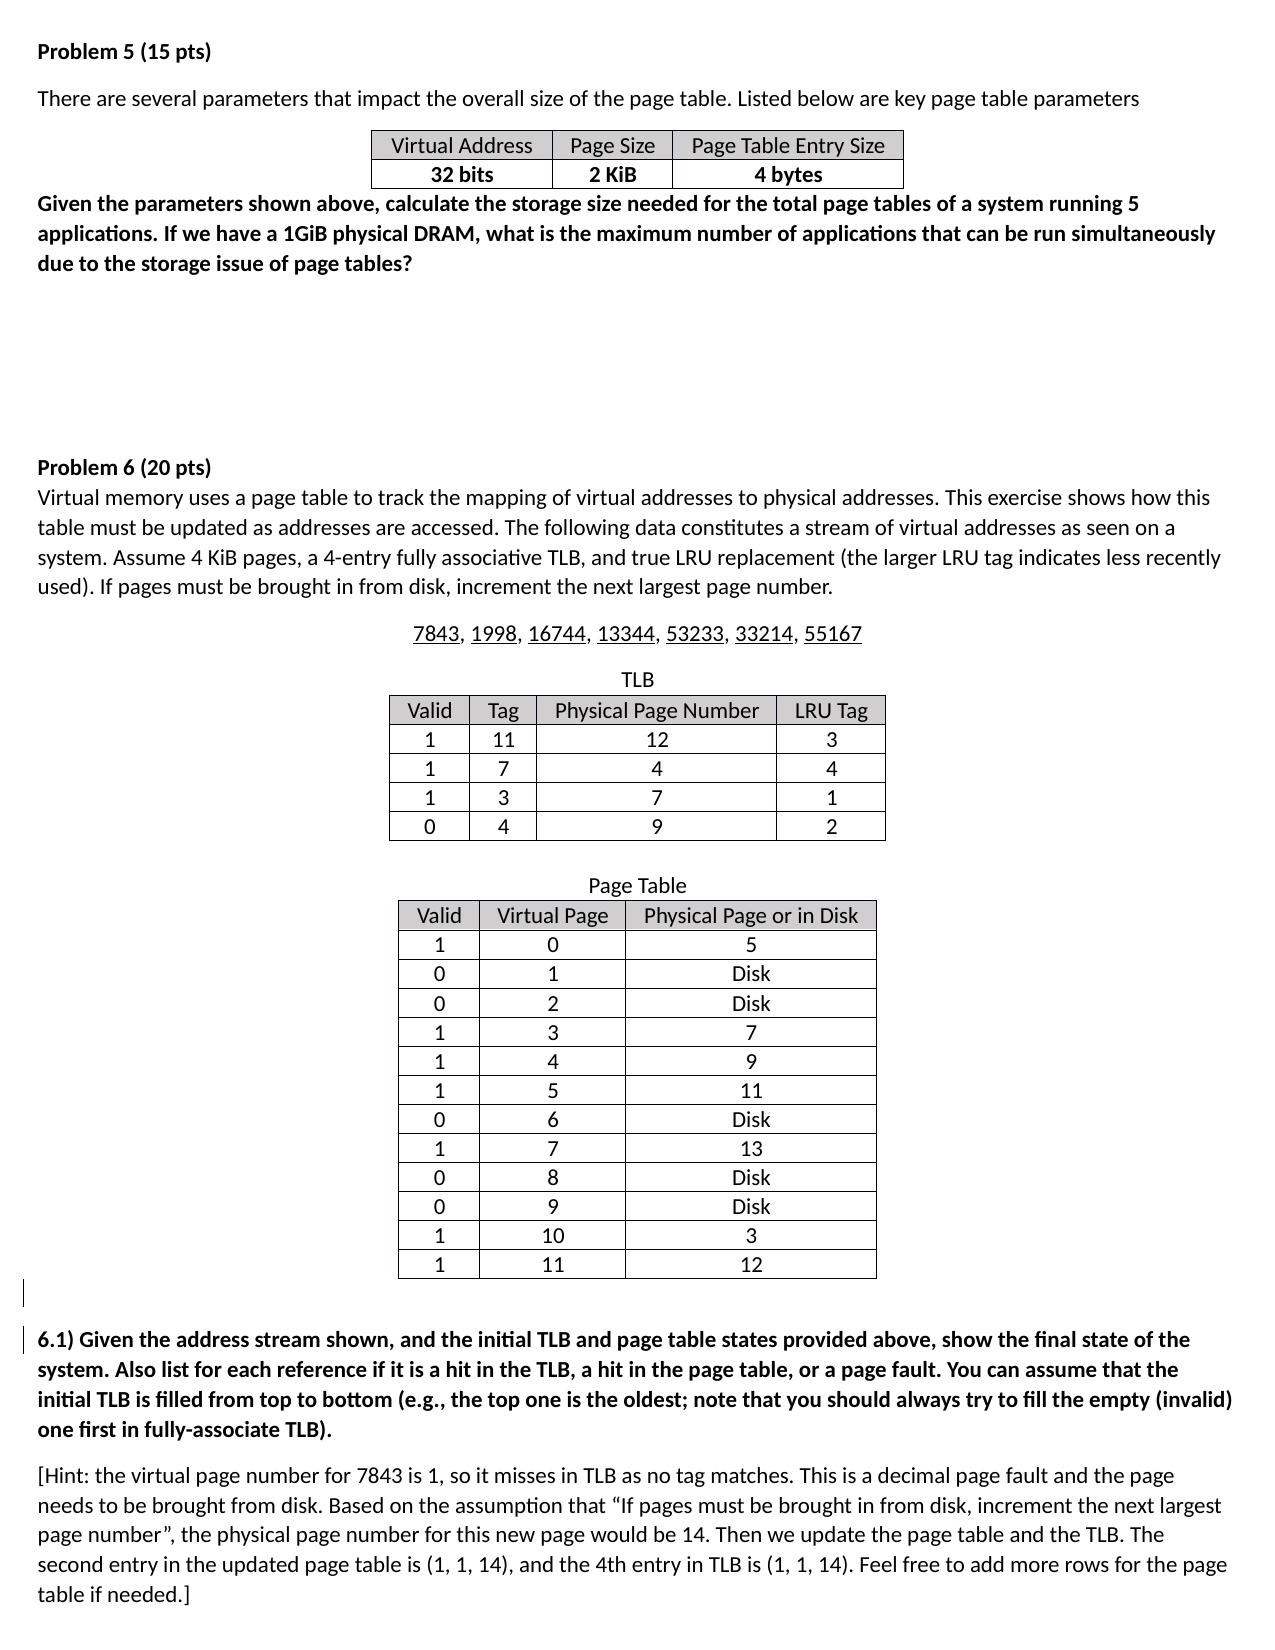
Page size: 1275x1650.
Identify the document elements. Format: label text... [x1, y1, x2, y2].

table_cell 1 [390, 725, 469, 753]
table_header Virtual Address [372, 131, 552, 159]
table_cell 2 [480, 989, 625, 1017]
table_cell 3 [480, 1018, 625, 1046]
table_cell 1 [399, 1221, 479, 1249]
table_cell 2 KiB [553, 160, 672, 188]
text 6.1) Given the address stream shown, and the initial TLB and page table states provided above, show the final state of the system. Also list for each reference if it is a hit in the TLB, a hit in the page table, or a page fault. You can assume that the initial TLB is filled from top to bottom (e.g., the top one is the oldest; note that you should always try to fill the empty (invalid) one first in fully-associate TLB). [37, 1279, 1237, 1307]
table_cell 7 [470, 754, 536, 782]
table_cell 1 [777, 783, 885, 811]
table_header Valid [390, 696, 469, 724]
table_cell 13 [626, 1134, 876, 1162]
table_header Page Table Entry Size [673, 131, 903, 159]
table_cell 0 [480, 931, 625, 958]
text Problem 6 (20 pts) Virtual memory uses a page table to track the mapping of virtual addresses to physical addresses. This exercise shows how this table must be updated as addresses are accessed. The following data constitutes a stream of virtual addresses as seen on a system. Assume 4 KiB pages, a 4-entry fully associative TLB, and true LRU replacement (the larger LRU tag indicates less recently used). If pages must be brought in from disk, increment the next largest page number. [37, 453, 1237, 600]
table_cell 3 [777, 725, 885, 753]
table_cell 4 [777, 754, 885, 782]
table_header Tag [470, 696, 536, 724]
table_cell Disk [626, 989, 876, 1017]
table_header Physical Page or in Disk [626, 901, 876, 929]
table_cell 6 [480, 1105, 625, 1133]
table_cell Disk [626, 1163, 876, 1191]
table_header Virtual Page [480, 901, 625, 929]
table_cell 9 [537, 812, 776, 840]
table_cell 11 [480, 1250, 625, 1278]
table_header Page Size [553, 131, 672, 159]
table_cell Disk [626, 1105, 876, 1133]
text Page Table [37, 871, 1237, 899]
table_cell 11 [626, 1076, 876, 1104]
table_cell Disk [626, 960, 876, 988]
table_cell 1 [390, 754, 469, 782]
table_cell 0 [399, 960, 479, 988]
table_cell 1 [480, 960, 625, 988]
table_cell 10 [480, 1221, 625, 1249]
table_cell 1 [399, 1047, 479, 1075]
text Given the parameters shown above, calculate the storage size needed for the total page tables of a system running 5 applications. If we have a 1GiB physical DRAM, what is the maximum number of applications that can be run simultaneously due to the storage issue of page tables? [37, 189, 1237, 277]
table_cell 4 [480, 1047, 625, 1075]
table_cell 3 [470, 783, 536, 811]
table_cell 4 [537, 754, 776, 782]
table_header Physical Page Number [537, 696, 776, 724]
table_cell Disk [626, 1192, 876, 1220]
table_cell 12 [626, 1250, 876, 1278]
table_cell 8 [480, 1163, 625, 1191]
table_cell 0 [399, 989, 479, 1017]
text Problem 5 (15 pts) [37, 37, 1237, 66]
table_cell 1 [399, 931, 479, 958]
table_cell 1 [399, 1018, 479, 1046]
table_cell 5 [480, 1076, 625, 1104]
table_cell 5 [626, 931, 876, 958]
text There are several parameters that impact the overall size of the page table. Listed below are key page table parameters [37, 84, 1237, 112]
table_cell 7 [480, 1134, 625, 1162]
table_cell 3 [626, 1221, 876, 1249]
table_cell 4 [470, 812, 536, 840]
table_cell 7 [537, 783, 776, 811]
table_cell 0 [390, 812, 469, 840]
table_cell 0 [399, 1192, 479, 1220]
text 7843, 1998, 16744, 13344, 53233, 33214, 55167 [37, 619, 1237, 647]
text [Hint: the virtual page number for 7843 is 1, so it misses in TLB as no tag matches. This is a decimal page fault and the page needs to be brought from disk. Based on the assumption that “If pages must be brought in from disk, increment the next largest page number”, the physical page number for this new page would be 14. Then we update the page table and the TLB. The second entry in the updated page table is (1, 1, 14), and the 4th entry in TLB is (1, 1, 14). Feel free to add more rows for the page table if needed.] [37, 1461, 1237, 1608]
table_cell 1 [390, 783, 469, 811]
table_cell 2 [777, 812, 885, 840]
table_header Valid [399, 901, 479, 929]
table_cell 4 bytes [673, 160, 903, 188]
table_cell 9 [480, 1192, 625, 1220]
table_cell 9 [626, 1047, 876, 1075]
table_cell 1 [399, 1250, 479, 1278]
table_cell 0 [399, 1163, 479, 1191]
table_cell 7 [626, 1018, 876, 1046]
table_cell 32 bits [372, 160, 552, 188]
table_cell 1 [399, 1076, 479, 1104]
table_cell 1 [399, 1134, 479, 1162]
table_cell 0 [399, 1105, 479, 1133]
table_cell 11 [470, 725, 536, 753]
text TLB [37, 665, 1237, 693]
table_cell 12 [537, 725, 776, 753]
table_header LRU Tag [777, 696, 885, 724]
